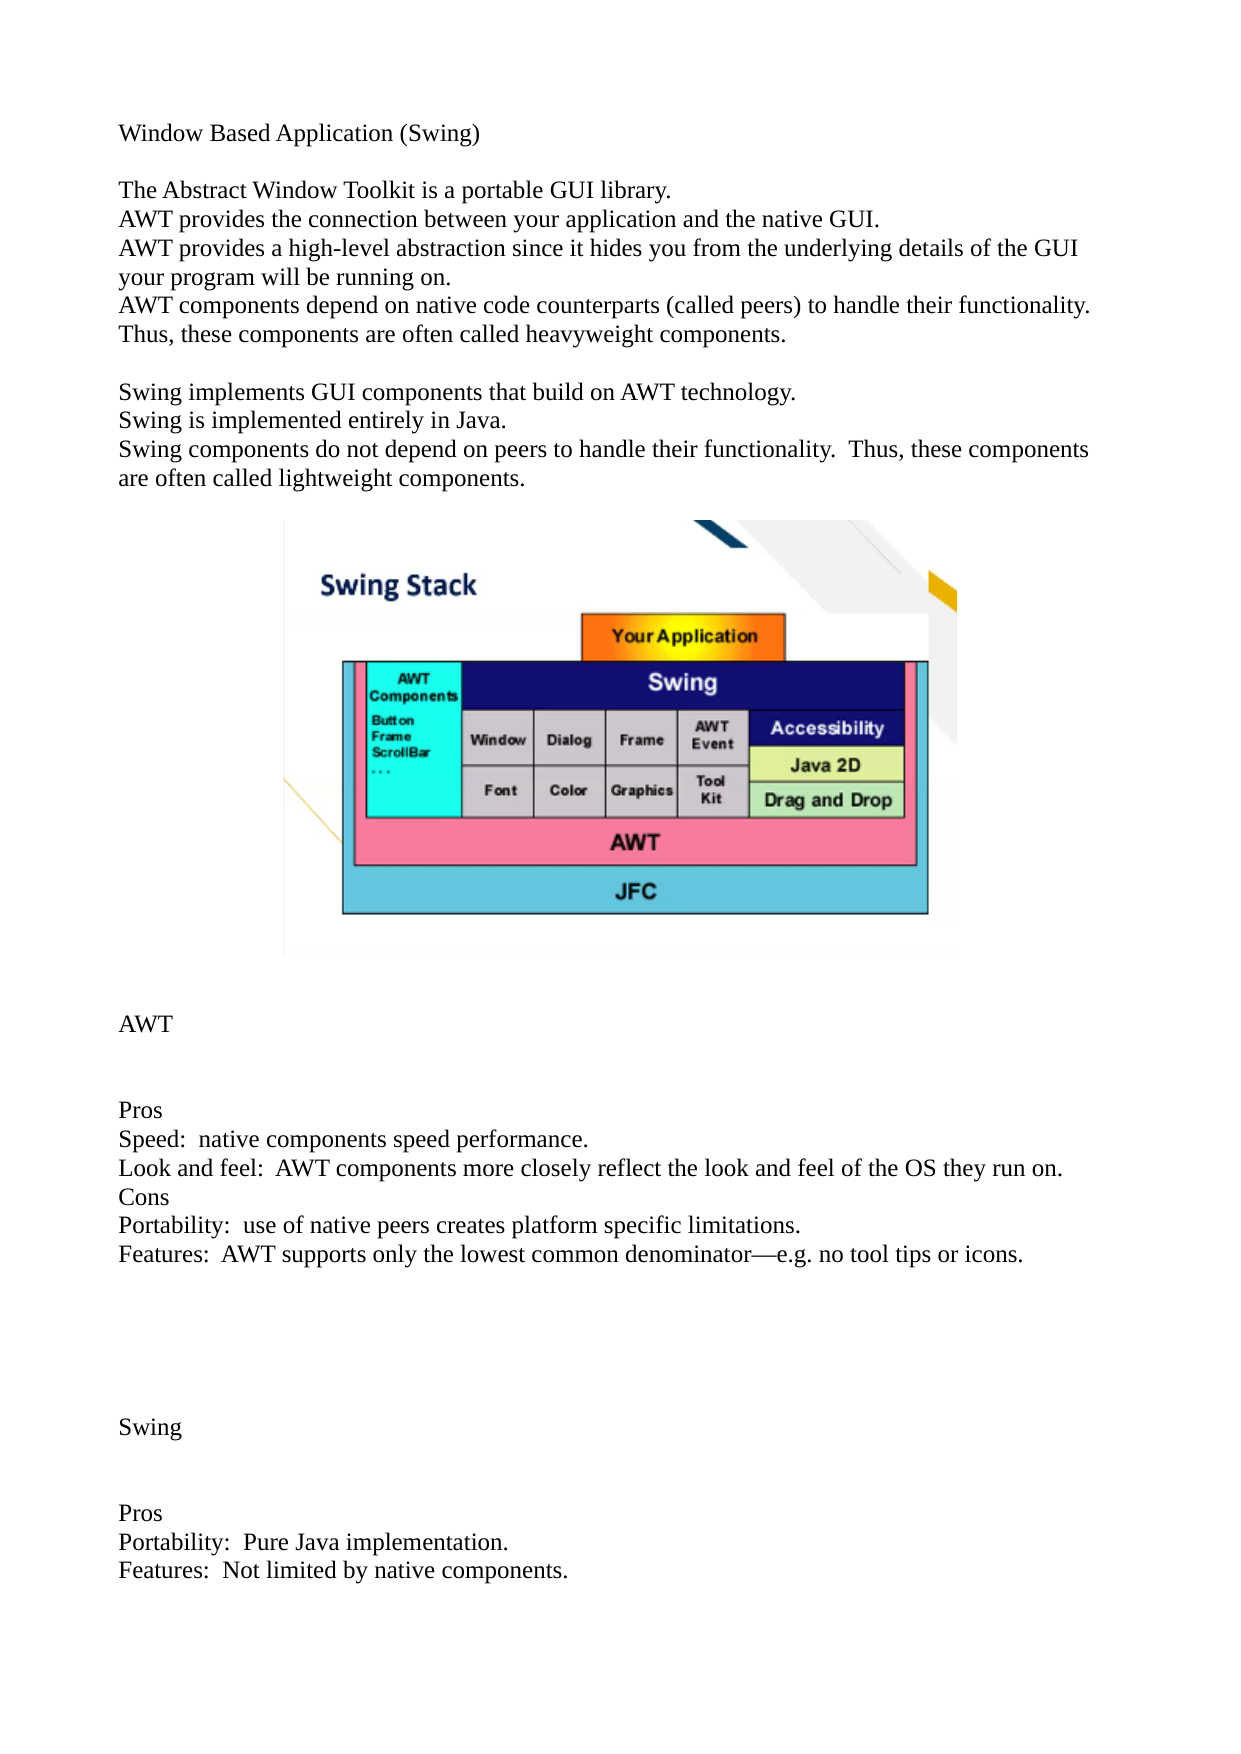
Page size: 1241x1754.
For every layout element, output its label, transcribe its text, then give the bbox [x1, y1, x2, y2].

text Swing [118, 1412, 1122, 1441]
text Swing components do not depend on peers to handle their functionality. Thus, these components are often called lightweight components. [118, 434, 1122, 492]
text Pros [118, 1096, 1122, 1124]
text Pros [118, 1498, 1122, 1527]
text Portability: use of native peers creates platform specific limitations. [118, 1211, 1122, 1239]
text Features: Not limited by native components. [118, 1556, 1122, 1584]
text Features: AWT supports only the lowest common denominator—e.g. no tool tips or icons. [118, 1239, 1122, 1268]
text AWT provides the connection between your application and the native GUI. [118, 204, 1122, 233]
text AWT provides a high-level abstraction since it hides you from the underlying details of the GUI your program will be running on. [118, 233, 1122, 291]
text Speed: native components speed performance. [118, 1124, 1122, 1153]
text Window Based Application (Swing) [118, 118, 1122, 147]
text Cons [118, 1182, 1122, 1211]
text Swing is implemented entirely in Java. [118, 406, 1122, 434]
text Swing implements GUI components that build on AWT technology. [118, 377, 1122, 406]
text AWT components depend on native code counterparts (called peers) to handle their functionality. Thus, these components are often called heavyweight components. [118, 291, 1122, 348]
text AWT [118, 1009, 1122, 1038]
text The Abstract Window Toolkit is a portable GUI library. [118, 176, 1122, 204]
text Portability: Pure Java implementation. [118, 1527, 1122, 1556]
text Look and feel: AWT components more closely reflect the look and feel of the OS they run on. [118, 1153, 1122, 1182]
picture [283, 520, 957, 954]
